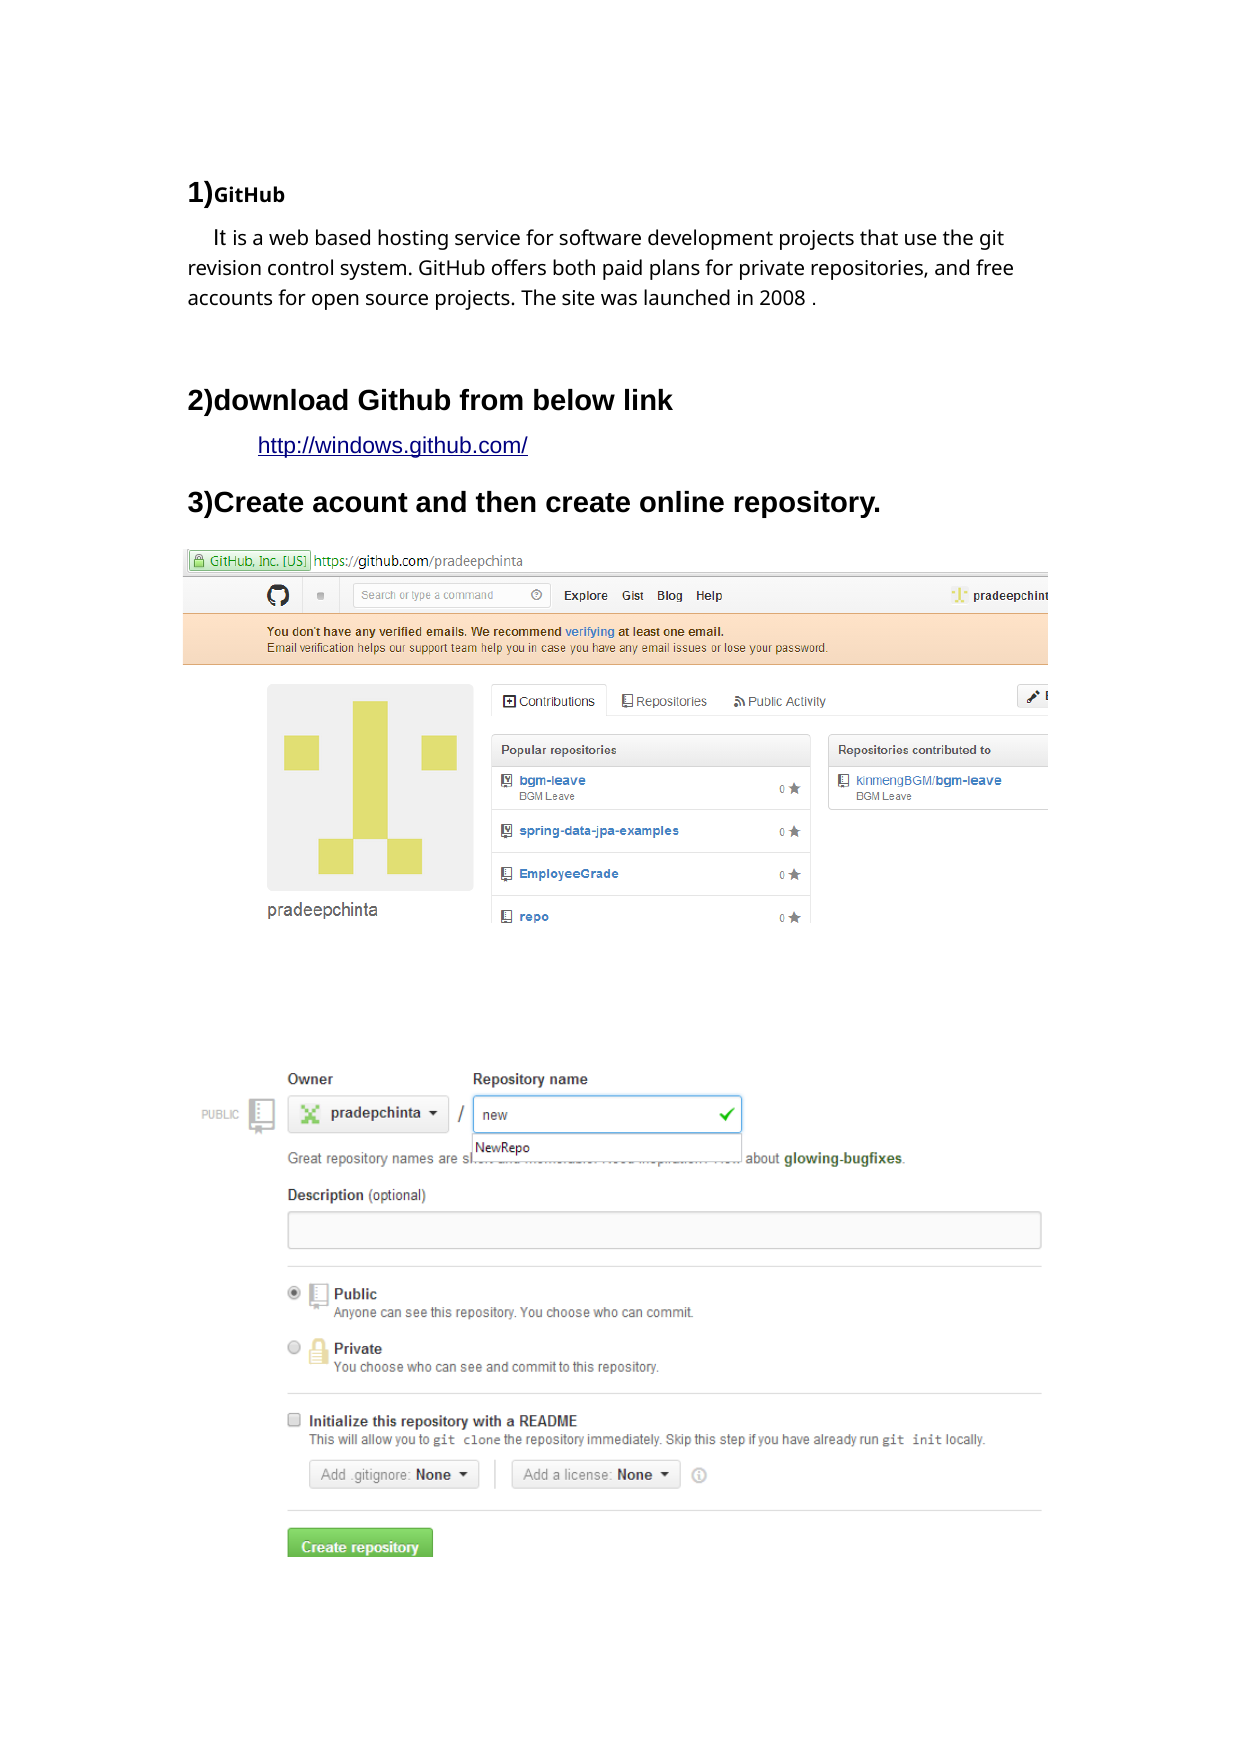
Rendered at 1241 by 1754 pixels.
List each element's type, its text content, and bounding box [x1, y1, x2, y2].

text It is a web based hosting service for software development projects that use the git revision control system. GitHub offers both paid plans for private repositories, and free accounts for open source projects. The site was launched in 2008 . [187, 224, 1053, 311]
picture [182, 549, 1048, 962]
subtitle 3)Create acount and then create online repository. [187, 486, 1053, 519]
text http://windows.github.com/ [187, 432, 1053, 458]
subtitle 1)GitHub [187, 175, 1053, 208]
subtitle 2)download Github from below link [187, 383, 1053, 417]
